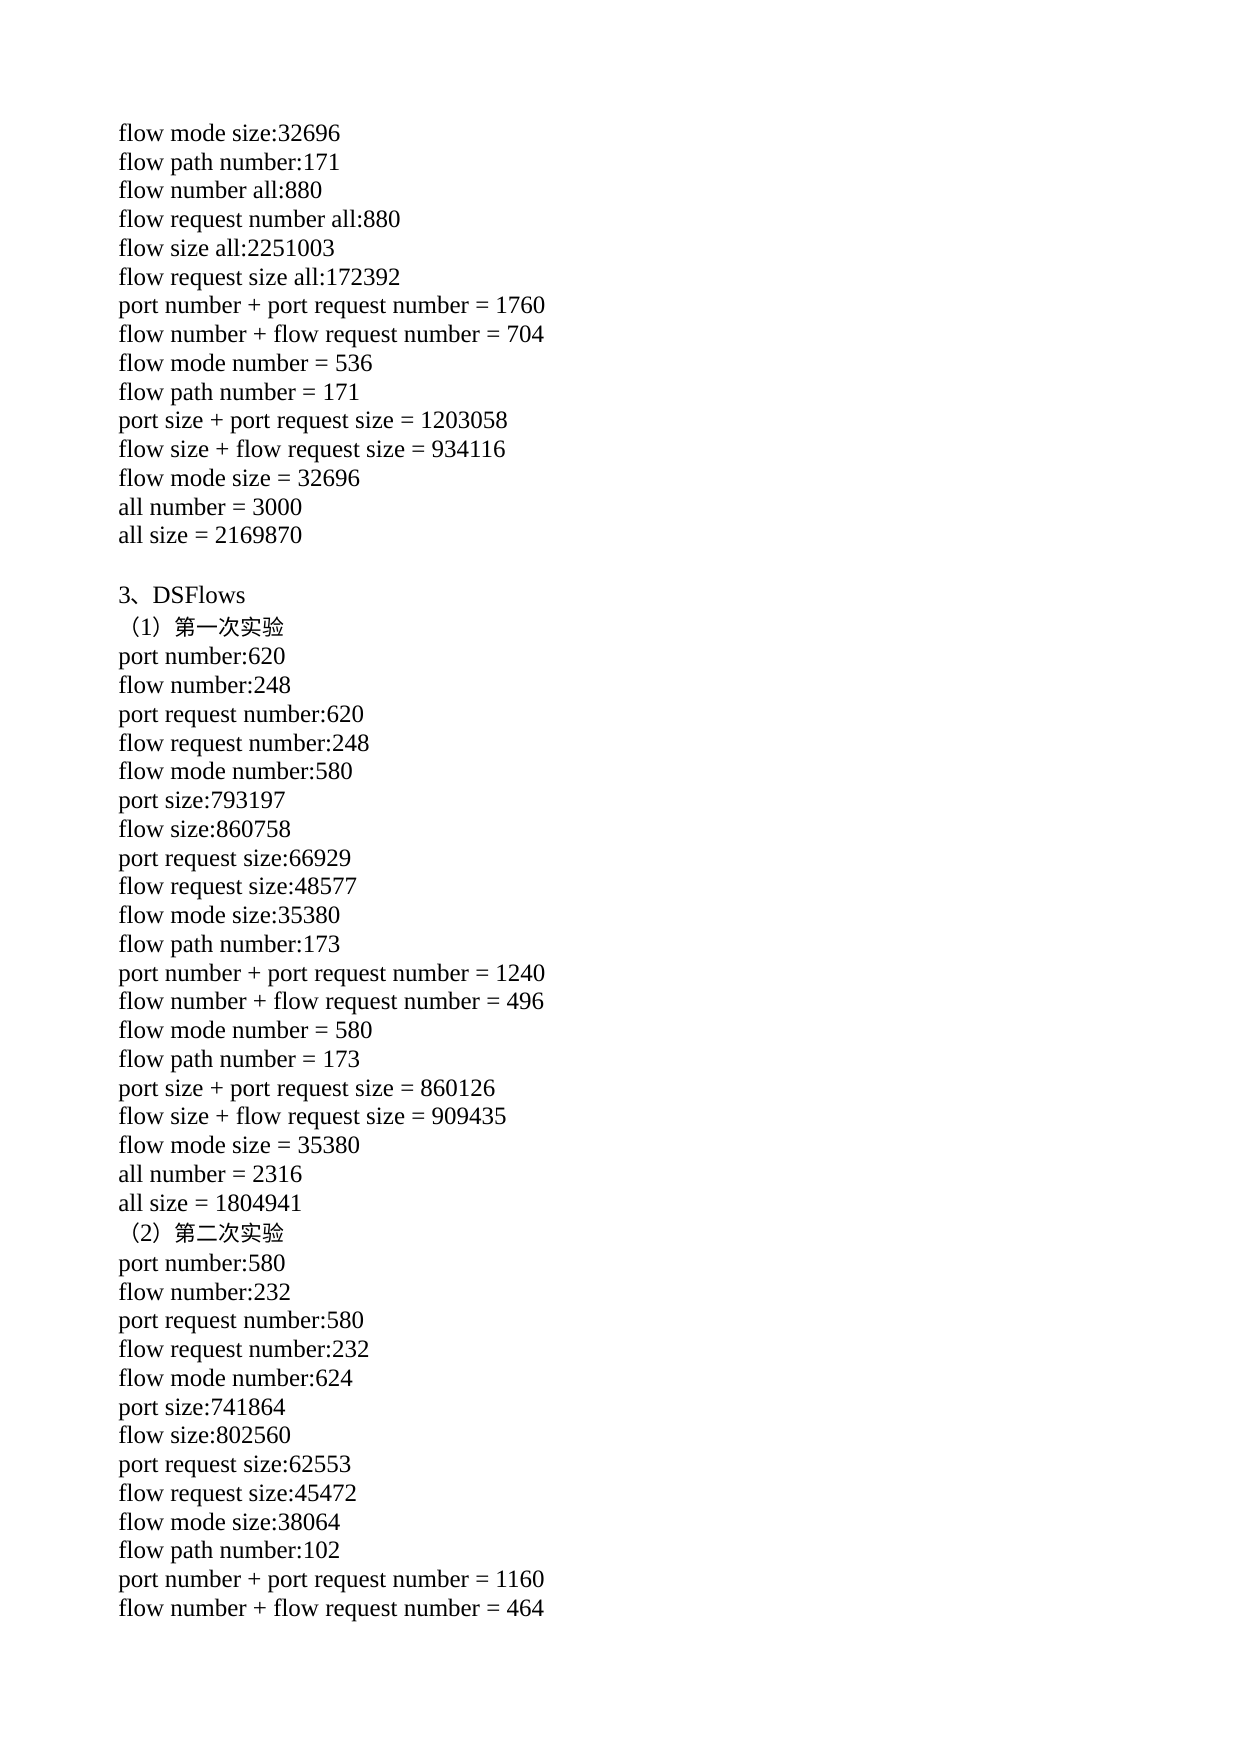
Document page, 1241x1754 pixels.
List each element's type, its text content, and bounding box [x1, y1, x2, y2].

text flow size:802560 [118, 1421, 1122, 1449]
text port request size:66929 [118, 843, 1122, 871]
text flow number all:880 [118, 176, 1122, 204]
text all size = 2169870 [118, 521, 1122, 549]
text flow request number all:880 [118, 204, 1122, 233]
text port number:580 [118, 1248, 1122, 1277]
text all size = 1804941 [118, 1188, 1122, 1216]
text port request number:580 [118, 1306, 1122, 1334]
text flow size + flow request size = 909435 [118, 1101, 1122, 1130]
text （2）第二次实验 [118, 1216, 1122, 1248]
text flow path number = 171 [118, 377, 1122, 406]
text flow size:860758 [118, 814, 1122, 843]
text port size + port request size = 1203058 [118, 406, 1122, 434]
text flow mode size:38064 [118, 1507, 1122, 1536]
text flow mode size = 35380 [118, 1130, 1122, 1159]
text flow mode number:580 [118, 756, 1122, 785]
text flow path number:173 [118, 929, 1122, 958]
text flow path number:102 [118, 1536, 1122, 1564]
text （1）第一次实验 [118, 610, 1122, 641]
text flow mode size:32696 [118, 118, 1122, 147]
text flow mode size:35380 [118, 900, 1122, 929]
text flow request size:48577 [118, 871, 1122, 900]
text port request number:620 [118, 699, 1122, 728]
text port number + port request number = 1760 [118, 291, 1122, 319]
text port number:620 [118, 641, 1122, 670]
text flow mode number = 580 [118, 1015, 1122, 1044]
text flow request size:45472 [118, 1478, 1122, 1507]
text port number + port request number = 1160 [118, 1564, 1122, 1593]
text port request size:62553 [118, 1449, 1122, 1478]
text flow path number:171 [118, 147, 1122, 176]
text flow number:248 [118, 670, 1122, 699]
text flow path number = 173 [118, 1044, 1122, 1073]
text port number + port request number = 1240 [118, 958, 1122, 986]
text 3、DSFlows [118, 578, 1122, 610]
text flow number + flow request number = 704 [118, 319, 1122, 348]
text flow request size all:172392 [118, 262, 1122, 291]
text flow mode size = 32696 [118, 463, 1122, 492]
text flow size all:2251003 [118, 233, 1122, 262]
text port size:741864 [118, 1392, 1122, 1421]
text port size:793197 [118, 785, 1122, 814]
text all number = 3000 [118, 492, 1122, 521]
text flow number:232 [118, 1277, 1122, 1306]
text all number = 2316 [118, 1159, 1122, 1188]
text flow number + flow request number = 496 [118, 986, 1122, 1015]
text flow request number:248 [118, 728, 1122, 756]
text flow mode number = 536 [118, 348, 1122, 377]
text flow size + flow request size = 934116 [118, 434, 1122, 463]
text flow request number:232 [118, 1334, 1122, 1363]
text flow number + flow request number = 464 [118, 1593, 1122, 1622]
text port size + port request size = 860126 [118, 1073, 1122, 1101]
text flow mode number:624 [118, 1363, 1122, 1392]
